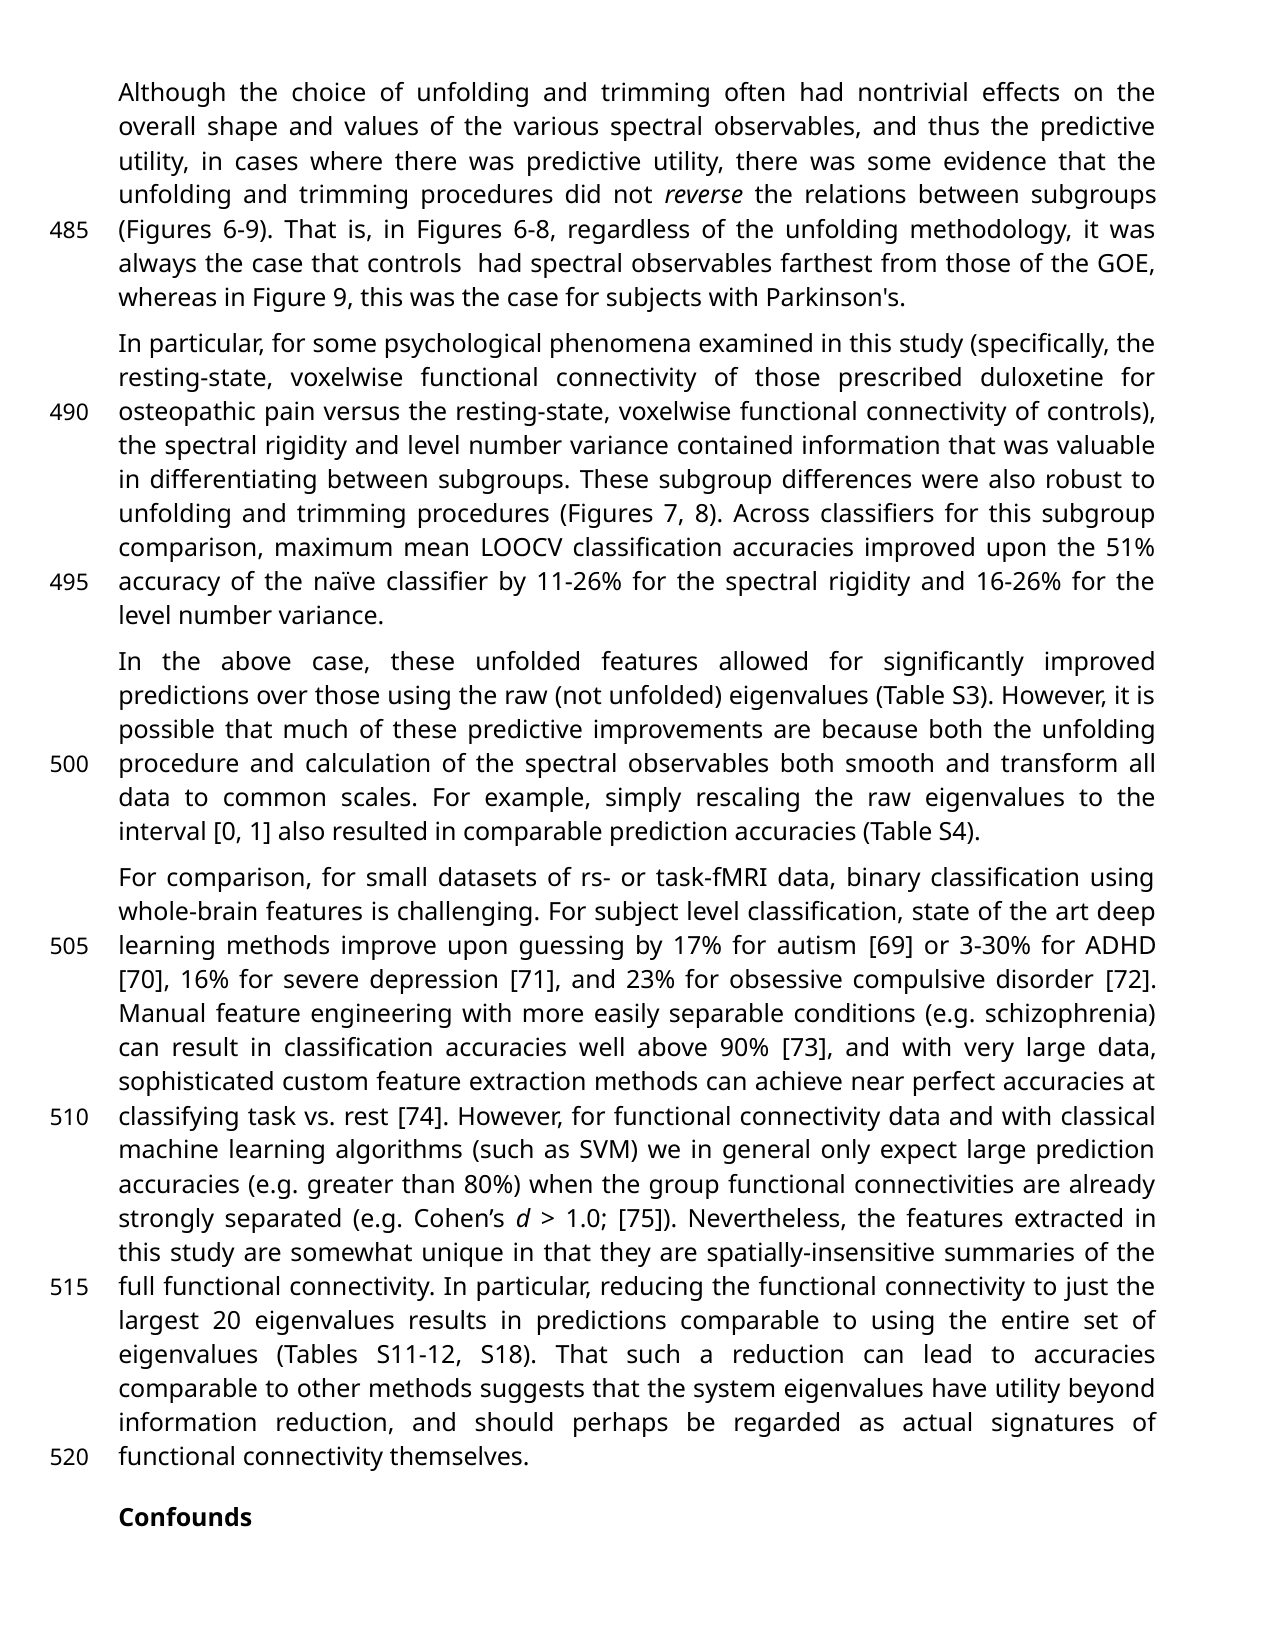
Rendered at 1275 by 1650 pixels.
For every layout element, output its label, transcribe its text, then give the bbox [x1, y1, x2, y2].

text In particular, for some psychological phenomena examined in this study (specifically, the resting-state, voxelwise functional connectivity of those prescribed duloxetine for osteopathic pain versus the resting-state, voxelwise functional connectivity of controls), the spectral rigidity and level number variance contained information that was valuable in differentiating between subgroups. These subgroup differences were also robust to unfolding and trimming procedures (Figures 7, 8). Across classifiers for this subgroup comparison, maximum mean LOOCV classification accuracies improved upon the 51% accuracy of the naïve classifier by 11-26% for the spectral rigidity and 16-26% for the level number variance. [118, 325, 1157, 632]
subtitle Confounds [118, 1499, 1157, 1533]
text In the above case, these unfolded features allowed for significantly improved predictions over those using the raw (not unfolded) eigenvalues (Table S3). However, it is possible that much of these predictive improvements are because both the unfolding procedure and calculation of the spectral observables both smooth and transform all data to common scales. For example, simply rescaling the raw eigenvalues to the interval [0, 1] also resulted in comparable prediction accuracies (Table S4). [118, 643, 1157, 848]
text Although the choice of unfolding and trimming often had nontrivial effects on the overall shape and values of the various spectral observables, and thus the predictive utility, in cases where there was predictive utility, there was some evidence that the unfolding and trimming procedures did not reverse the relations between subgroups (Figures 6-9). That is, in Figures 6-8, regardless of the unfolding methodology, it was always the case that controls had spectral observables farthest from those of the GOE, whereas in Figure 9, this was the case for subjects with Parkinson's. [118, 75, 1157, 313]
text For comparison, for small datasets of rs- or task-fMRI data, binary classification using whole-brain features is challenging. For subject level classification, state of the art deep learning methods improve upon guessing by 17% for autism [69] or 3-30% for ADHD [70], 16% for severe depression [71], and 23% for obsessive compulsive disorder [72]. Manual feature engineering with more easily separable conditions (e.g. schizophrenia) can result in classification accuracies well above 90% [73], and with very large data, sophisticated custom feature extraction methods can achieve near perfect accuracies at classifying task vs. rest [74]. However, for functional connectivity data and with classical machine learning algorithms (such as SVM) we in general only expect large prediction accuracies (e.g. greater than 80%) when the group functional connectivities are already strongly separated (e.g. Cohen’s d > 1.0; [75]). Nevertheless, the features extracted in this study are somewhat unique in that they are spatially-insensitive summaries of the full functional connectivity. In particular, reducing the functional connectivity to just the largest 20 eigenvalues results in predictions comparable to using the entire set of eigenvalues (Tables S11-12, S18). That such a reduction can lead to accuracies comparable to other methods suggests that the system eigenvalues have utility beyond information reduction, and should perhaps be regarded as actual signatures of functional connectivity themselves. [118, 860, 1157, 1473]
